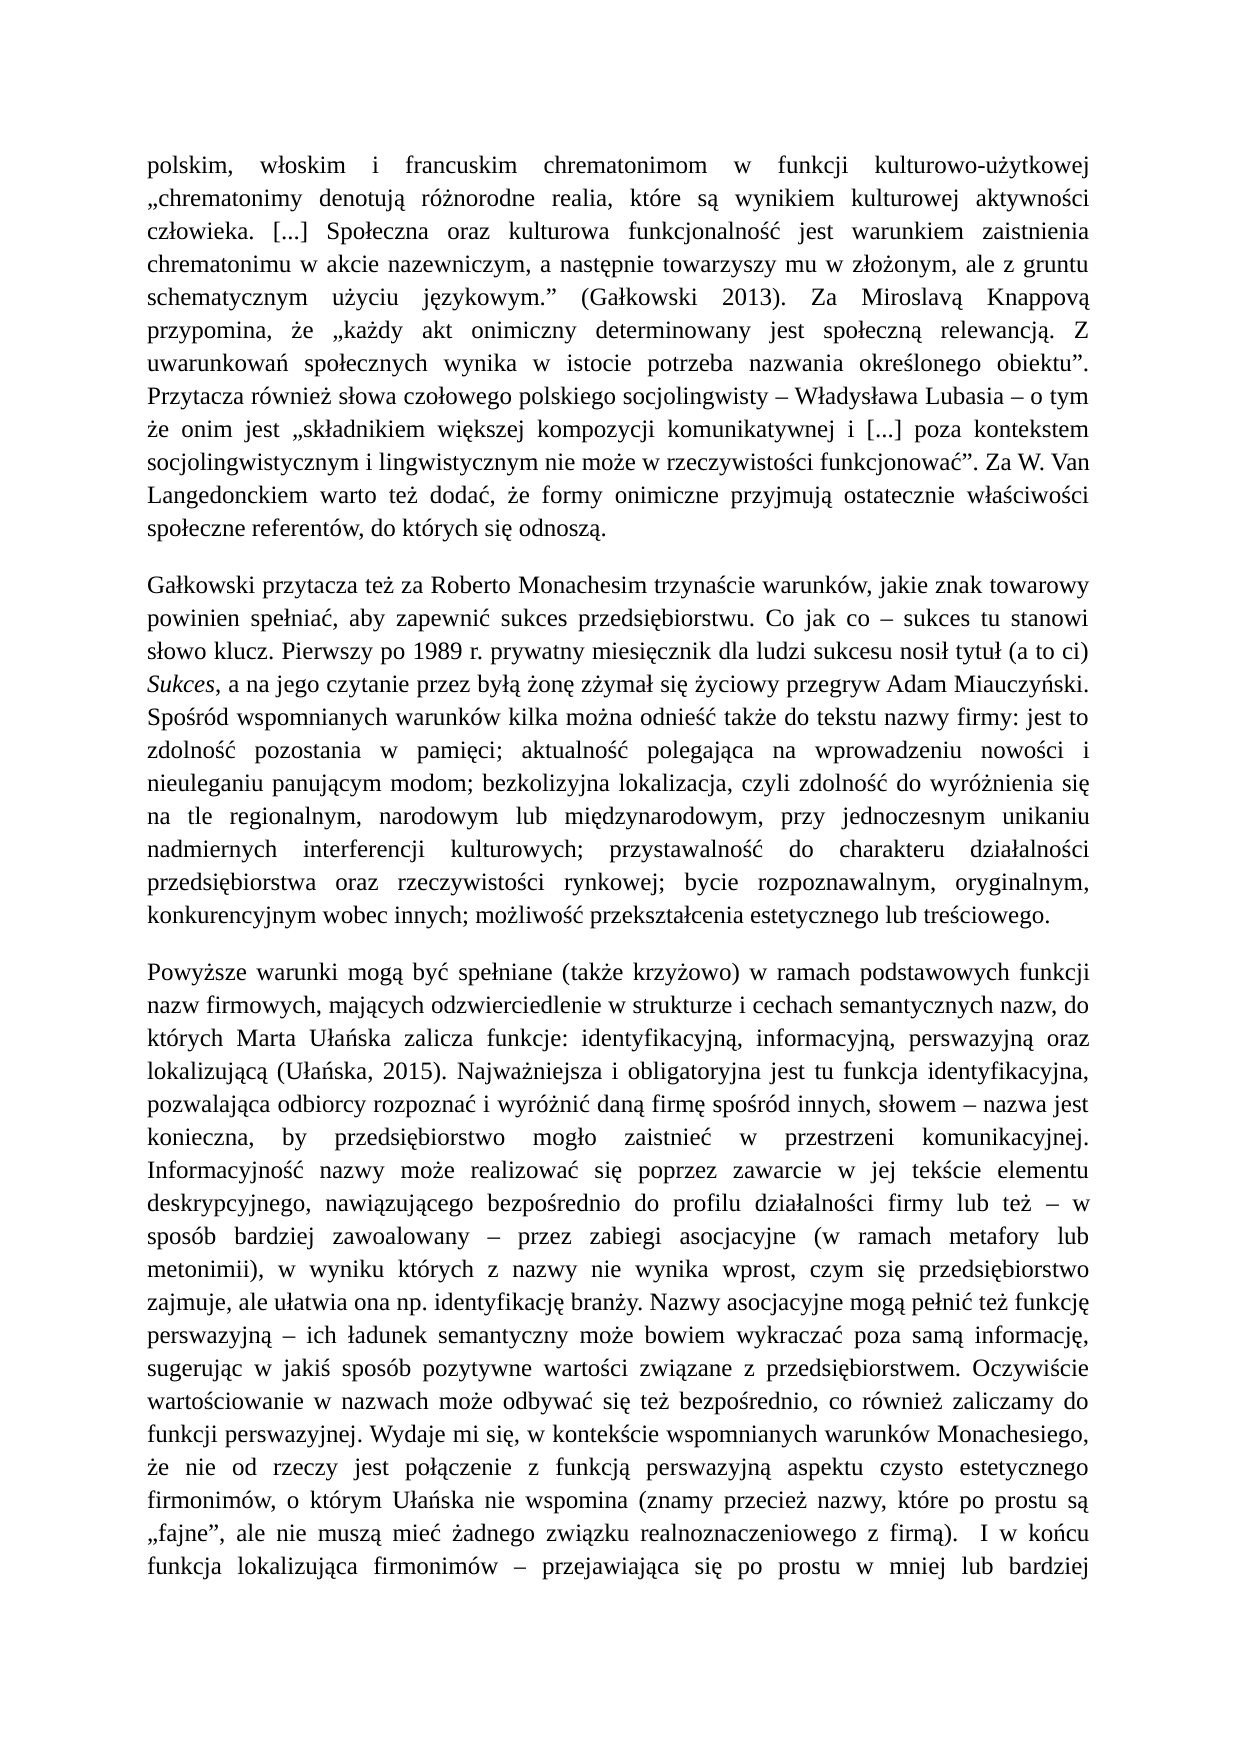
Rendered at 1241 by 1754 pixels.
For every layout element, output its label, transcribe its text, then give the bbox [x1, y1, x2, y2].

text Powyższe warunki mogą być spełniane (także krzyżowo) w ramach podstawowych funkcji nazw firmowych, mających odzwierciedlenie w strukturze i cechach semantycznych nazw, do których Marta Ułańska zalicza funkcje: identyfikacyjną, informacyjną, perswazyjną oraz lokalizującą (Ułańska, 2015). Najważniejsza i obligatoryjna jest tu funkcja identyfikacyjna, pozwalająca odbiorcy rozpoznać i wyróżnić daną firmę spośród innych, słowem – nazwa jest konieczna, by przedsiębiorstwo mogło zaistnieć w przestrzeni komunikacyjnej. Informacyjność nazwy może realizować się poprzez zawarcie w jej tekście elementu deskrypcyjnego, nawiązującego bezpośrednio do profilu działalności firmy lub też – w sposób bardziej zawoalowany – przez zabiegi asocjacyjne (w ramach metafory lub metonimii), w wyniku których z nazwy nie wynika wprost, czym się przedsiębiorstwo zajmuje, ale ułatwia ona np. identyfikację branży. Nazwy asocjacyjne mogą pełnić też funkcję perswazyjną – ich ładunek semantyczny może bowiem wykraczać poza samą informację, sugerując w jakiś sposób pozytywne wartości związane z przedsiębiorstwem. Oczywiście wartościowanie w nazwach może odbywać się też bezpośrednio, co również zaliczamy do funkcji perswazyjnej. Wydaje mi się, w kontekście wspomnianych warunków Monachesiego, że nie od rzeczy jest połączenie z funkcją perswazyjną aspektu czysto estetycznego firmonimów, o którym Ułańska nie wspomina (znamy przecież nazwy, które po prostu są „fajne”, ale nie muszą mieć żadnego związku realnoznaczeniowego z firmą). I w końcu funkcja lokalizująca firmonimów – przejawiająca się po prostu w mniej lub bardziej [147, 957, 1090, 1580]
text Gałkowski przytacza też za Roberto Monachesim trzynaście warunków, jakie znak towarowy powinien spełniać, aby zapewnić sukces przedsiębiorstwu. Co jak co – sukces tu stanowi słowo klucz. Pierwszy po 1989 r. prywatny miesięcznik dla ludzi sukcesu nosił tytuł (a to ci) Sukces, a na jego czytanie przez byłą żonę zżymał się życiowy przegryw Adam Miauczyński. Spośród wspomnianych warunków kilka można odnieść także do tekstu nazwy firmy: jest to zdolność pozostania w pamięci; aktualność polegająca na wprowadzeniu nowości i nieuleganiu panującym modom; bezkolizyjna lokalizacja, czyli zdolność do wyróżnienia się na tle regionalnym, narodowym lub międzynarodowym, przy jednoczesnym unikaniu nadmiernych interferencji kulturowych; przystawalność do charakteru działalności przedsiębiorstwa oraz rzeczywistości rynkowej; bycie rozpoznawalnym, oryginalnym, konkurencyjnym wobec innych; możliwość przekształcenia estetycznego lub treściowego. [147, 570, 1090, 929]
text polskim, włoskim i francuskim chrematonimom w funkcji kulturowo-użytkowej „chrematonimy denotują różnorodne realia, które są wynikiem kulturowej aktywności człowieka. [...] Społeczna oraz kulturowa funkcjonalność jest warunkiem zaistnienia chrematonimu w akcie nazewniczym, a następnie towarzyszy mu w złożonym, ale z gruntu schematycznym użyciu językowym.” (Gałkowski 2013). Za Miroslavą Knappovą przypomina, że „każdy akt onimiczny determinowany jest społeczną relewancją. Z uwarunkowań społecznych wynika w istocie potrzeba nazwania określonego obiektu”. Przytacza również słowa czołowego polskiego socjolingwisty – Władysława Lubasia – o tym że onim jest „składnikiem większej kompozycji komunikatywnej i [...] poza kontekstem socjolingwistycznym i lingwistycznym nie może w rzeczywistości funkcjonować”. Za W. Van Langedonckiem warto też dodać, że formy onimiczne przyjmują ostatecznie właściwości społeczne referentów, do których się odnoszą. [147, 150, 1090, 542]
